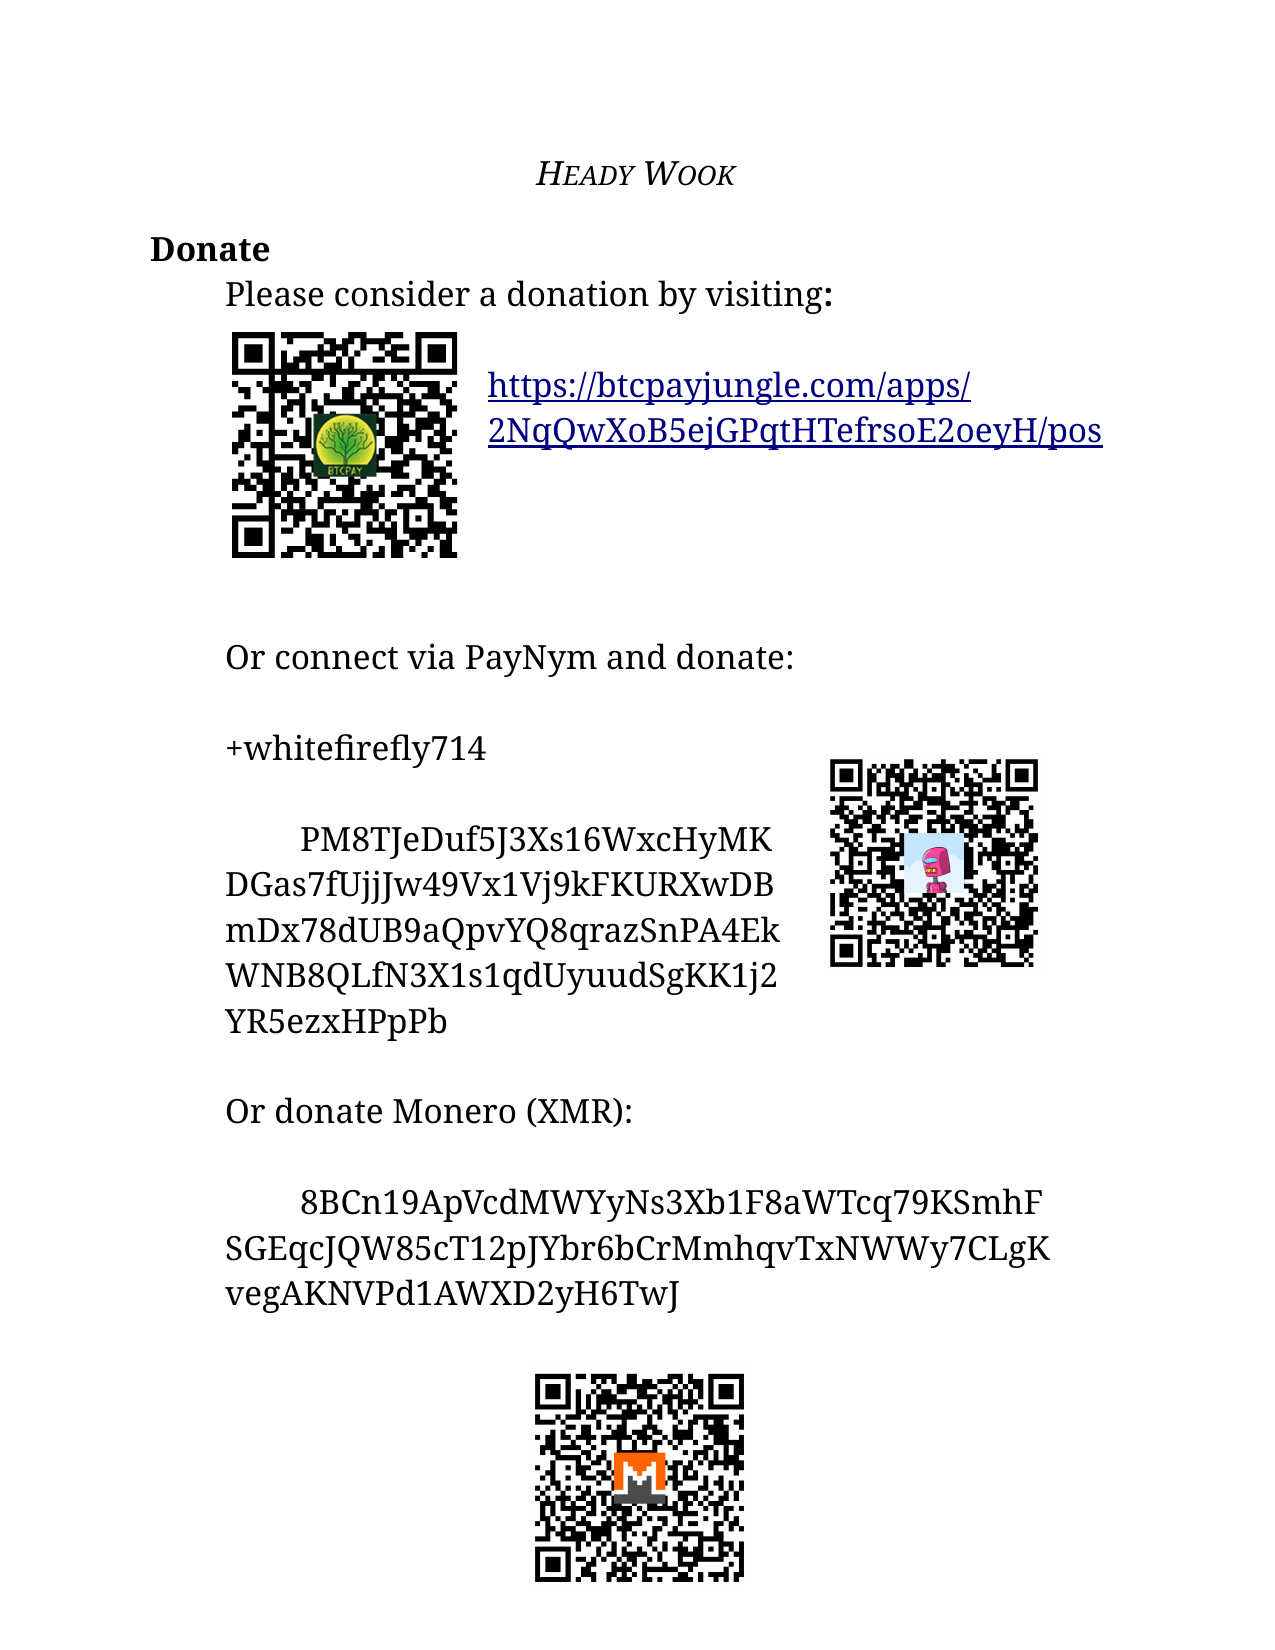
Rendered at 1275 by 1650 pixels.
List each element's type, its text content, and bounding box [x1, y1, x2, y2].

text +whitefirefly714 [150, 725, 1125, 770]
picture [821, 750, 1047, 976]
text 8BCn19ApVcdMWYyNs3Xb1F8aWTcq79KSmhFSGEqcJQW85cT12pJYbr6bCrMmhqvTxNWWy7CLgKvegAKNVPd1AWXD2yH6TwJ [225, 1179, 1050, 1315]
text Please consider a donation by visiting: [150, 271, 1125, 316]
picture [232, 332, 458, 558]
subtitle Donate [150, 225, 1125, 271]
text Or donate Monero (XMR): [150, 1088, 1125, 1134]
text https://btcpayjungle.com/apps/2NqQwXoB5ejGPqtHTefrsoE2oeyH/pos [487, 362, 1125, 452]
text PM8TJeDuf5J3Xs16WxcHyMKDGas7fUjjJw49Vx1Vj9kFKURXwDBmDx78dUB9aQpvYQ8qrazSnPA4EkWNB8QLfN3X1s1qdUyuudSgKK1j2YR5ezxHPpPb [225, 816, 787, 1043]
text Or connect via PayNym and donate: [150, 634, 1125, 679]
picture [525, 1362, 750, 1588]
